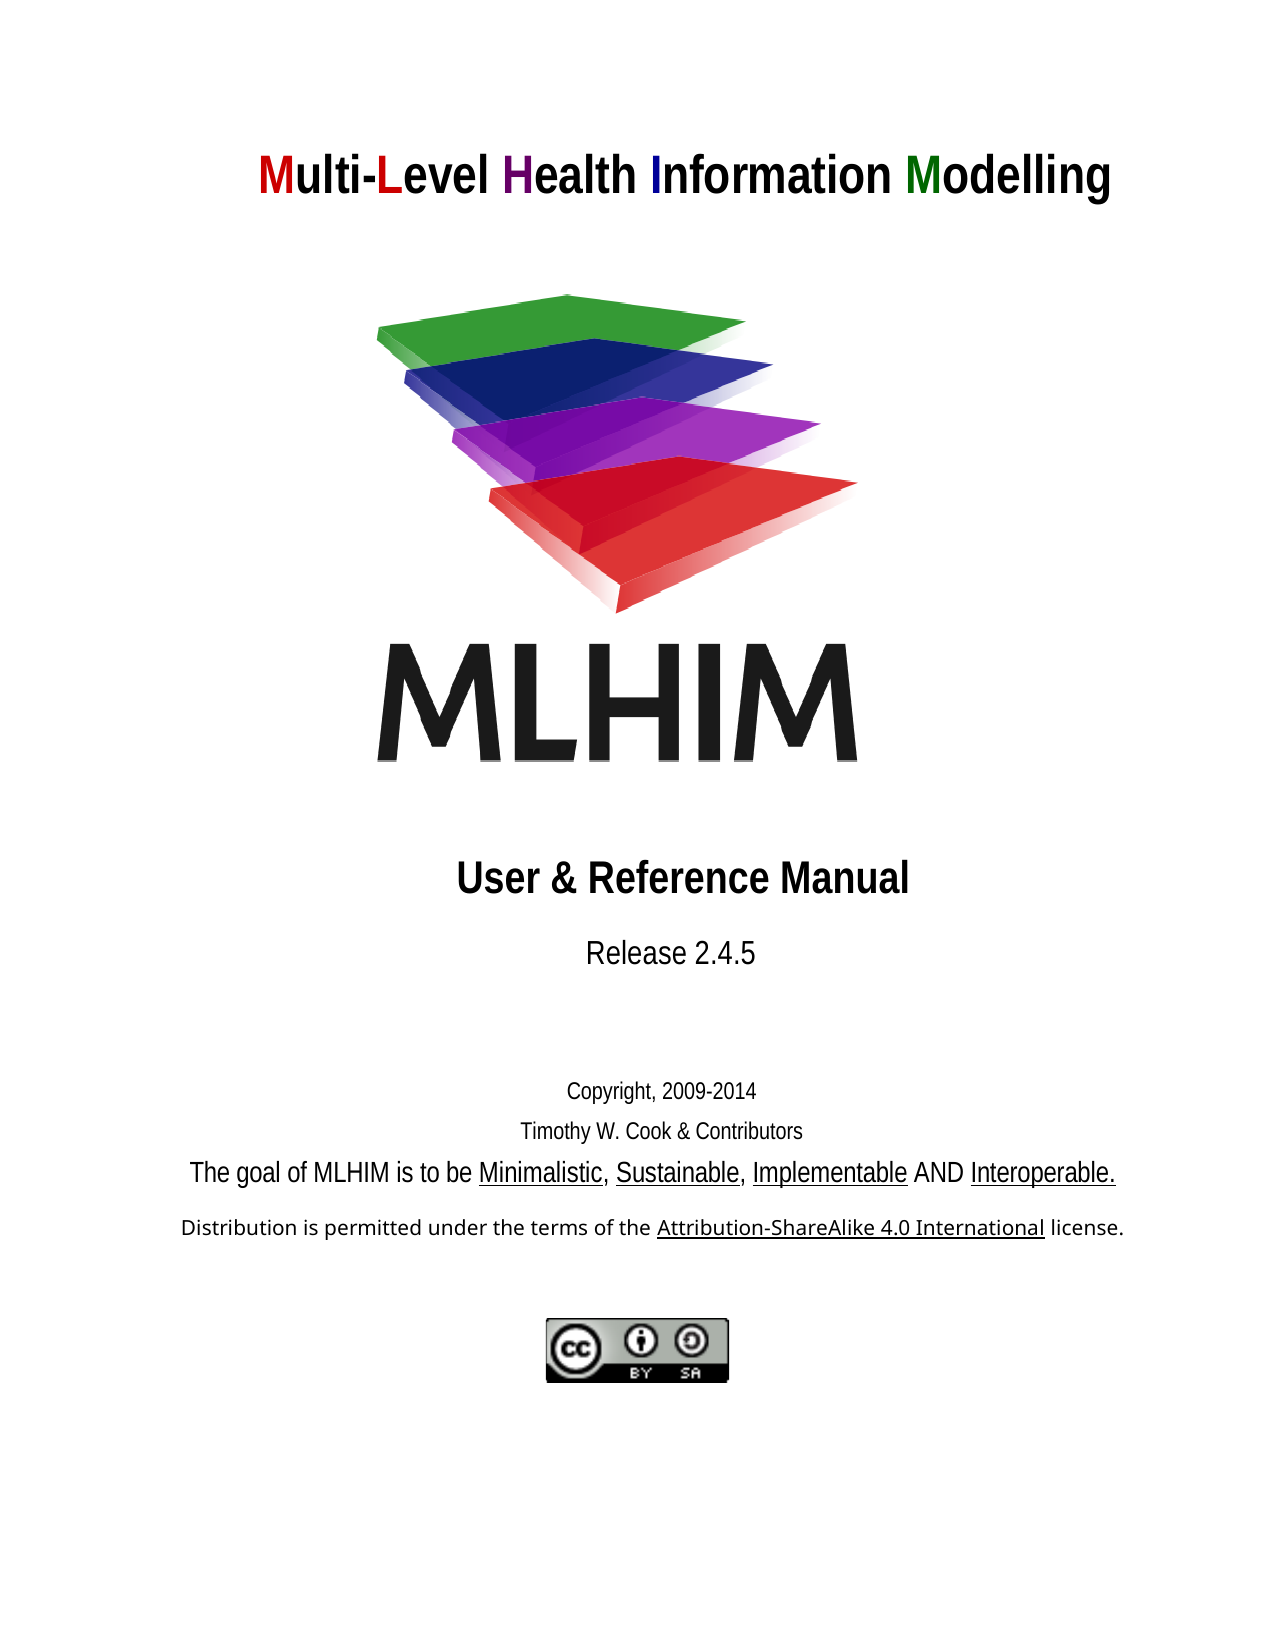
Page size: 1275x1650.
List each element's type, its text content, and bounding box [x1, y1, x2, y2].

picture [545, 1318, 730, 1383]
title Multi-Level Health Information Modelling [118, 143, 1157, 205]
text Distribution is permitted under the terms of the Attribution-ShareAlike 4.0 International license. [118, 1213, 1157, 1241]
text Copyright, 2009-2014 [118, 1077, 1157, 1105]
text Timothy W. Cook & Contributors [118, 1117, 1157, 1144]
title User & Reference Manual [118, 850, 1157, 903]
text Release 2.4.5 [118, 933, 1157, 971]
text The goal of MLHIM is to be Minimalistic, Sustainable, Implementable AND Interoperable. [118, 1156, 1157, 1189]
